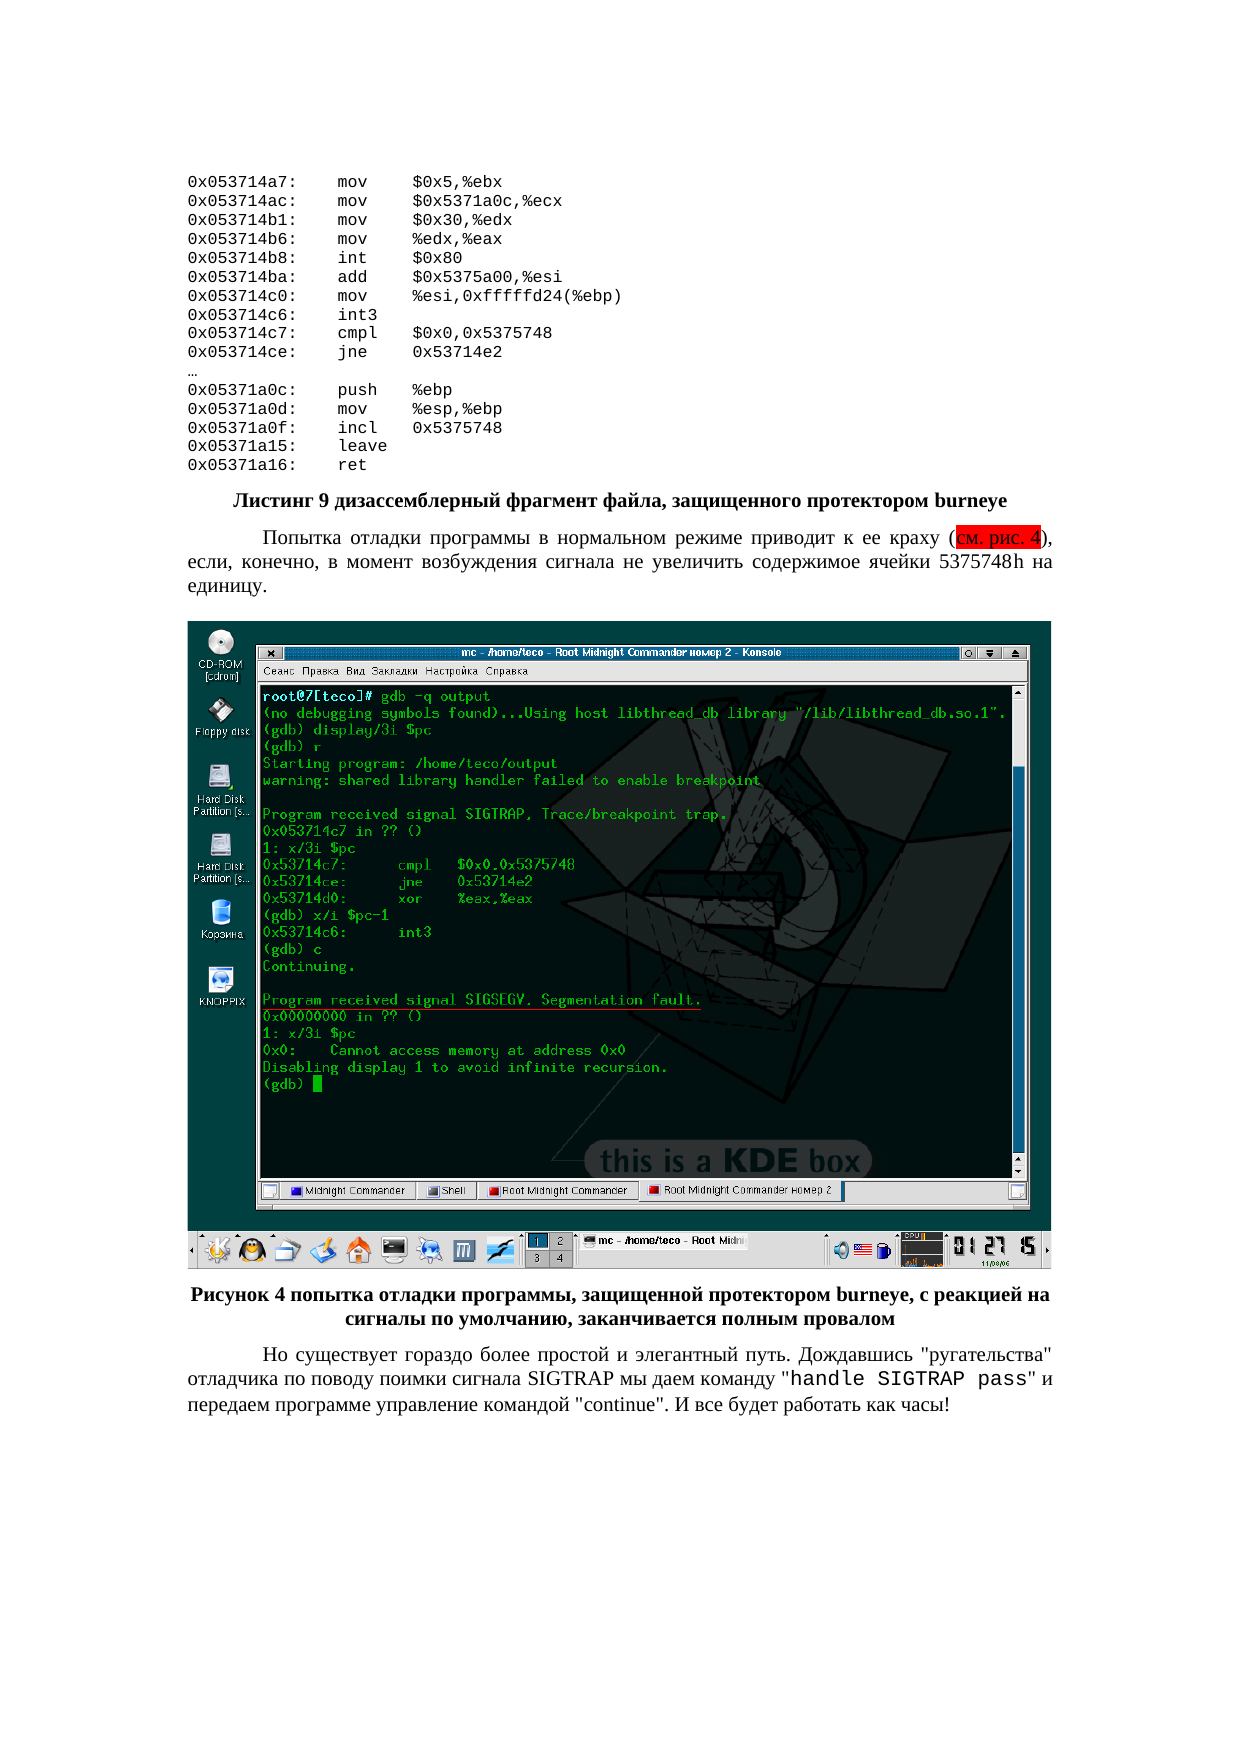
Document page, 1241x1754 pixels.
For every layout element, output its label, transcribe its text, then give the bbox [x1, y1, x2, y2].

text … [187, 363, 1053, 381]
text Попытка отладки программы в нормальном режиме приводит к ее краху (см. рис. 4), если, конечно, в момент возбуждения сигнала не увеличить содержимое ячейки 5375748h на единицу. [187, 525, 1053, 597]
text Но существует гораздо более простой и элегантный путь. Дождавшись "ругательства" отладчика по поводу поимки сигнала SIGTRAP мы даем команду "handle SIGTRAP pass" и передаем программе управление командой "continue". И все будет работать как часы! [187, 1342, 1053, 1416]
text 0x053714c7: cmpl $0x0,0x5375748 [187, 325, 1053, 344]
text 0x053714b8: int $0x80 [187, 249, 1053, 268]
text 0x053714ac: mov $0x5371a0c,%ecx [187, 193, 1053, 212]
text 0x053714c6: int3 [187, 306, 1053, 325]
text 0x053714b1: mov $0x30,%edx [187, 212, 1053, 231]
text 0x053714a7: mov $0x5,%ebx [187, 174, 1053, 193]
text 0x053714ba: add $0x5375a00,%esi [187, 268, 1053, 287]
picture [187, 621, 1052, 1269]
text Листинг 9 дизассемблерный фрагмент файла, защищенного протектором burneye [187, 488, 1053, 512]
text 0x053714b6: mov %edx,%eax [187, 231, 1053, 249]
text 0x05371a0c: push %ebp [187, 381, 1053, 400]
text 0x05371a16: ret [187, 457, 1053, 476]
text 0x053714ce: jne 0x53714e2 [187, 344, 1053, 363]
text 0x05371a0f: incl 0x5375748 [187, 419, 1053, 438]
text 0x05371a15: leave [187, 438, 1053, 457]
text Рисунок 4 попытка отладки программы, защищенной протектором burneye, с реакцией на сигналы по умолчанию, заканчивается полным провалом [187, 1281, 1053, 1329]
text 0x05371a0d: mov %esp,%ebp [187, 400, 1053, 419]
text 0x053714c0: mov %esi,0xfffffd24(%ebp) [187, 287, 1053, 306]
